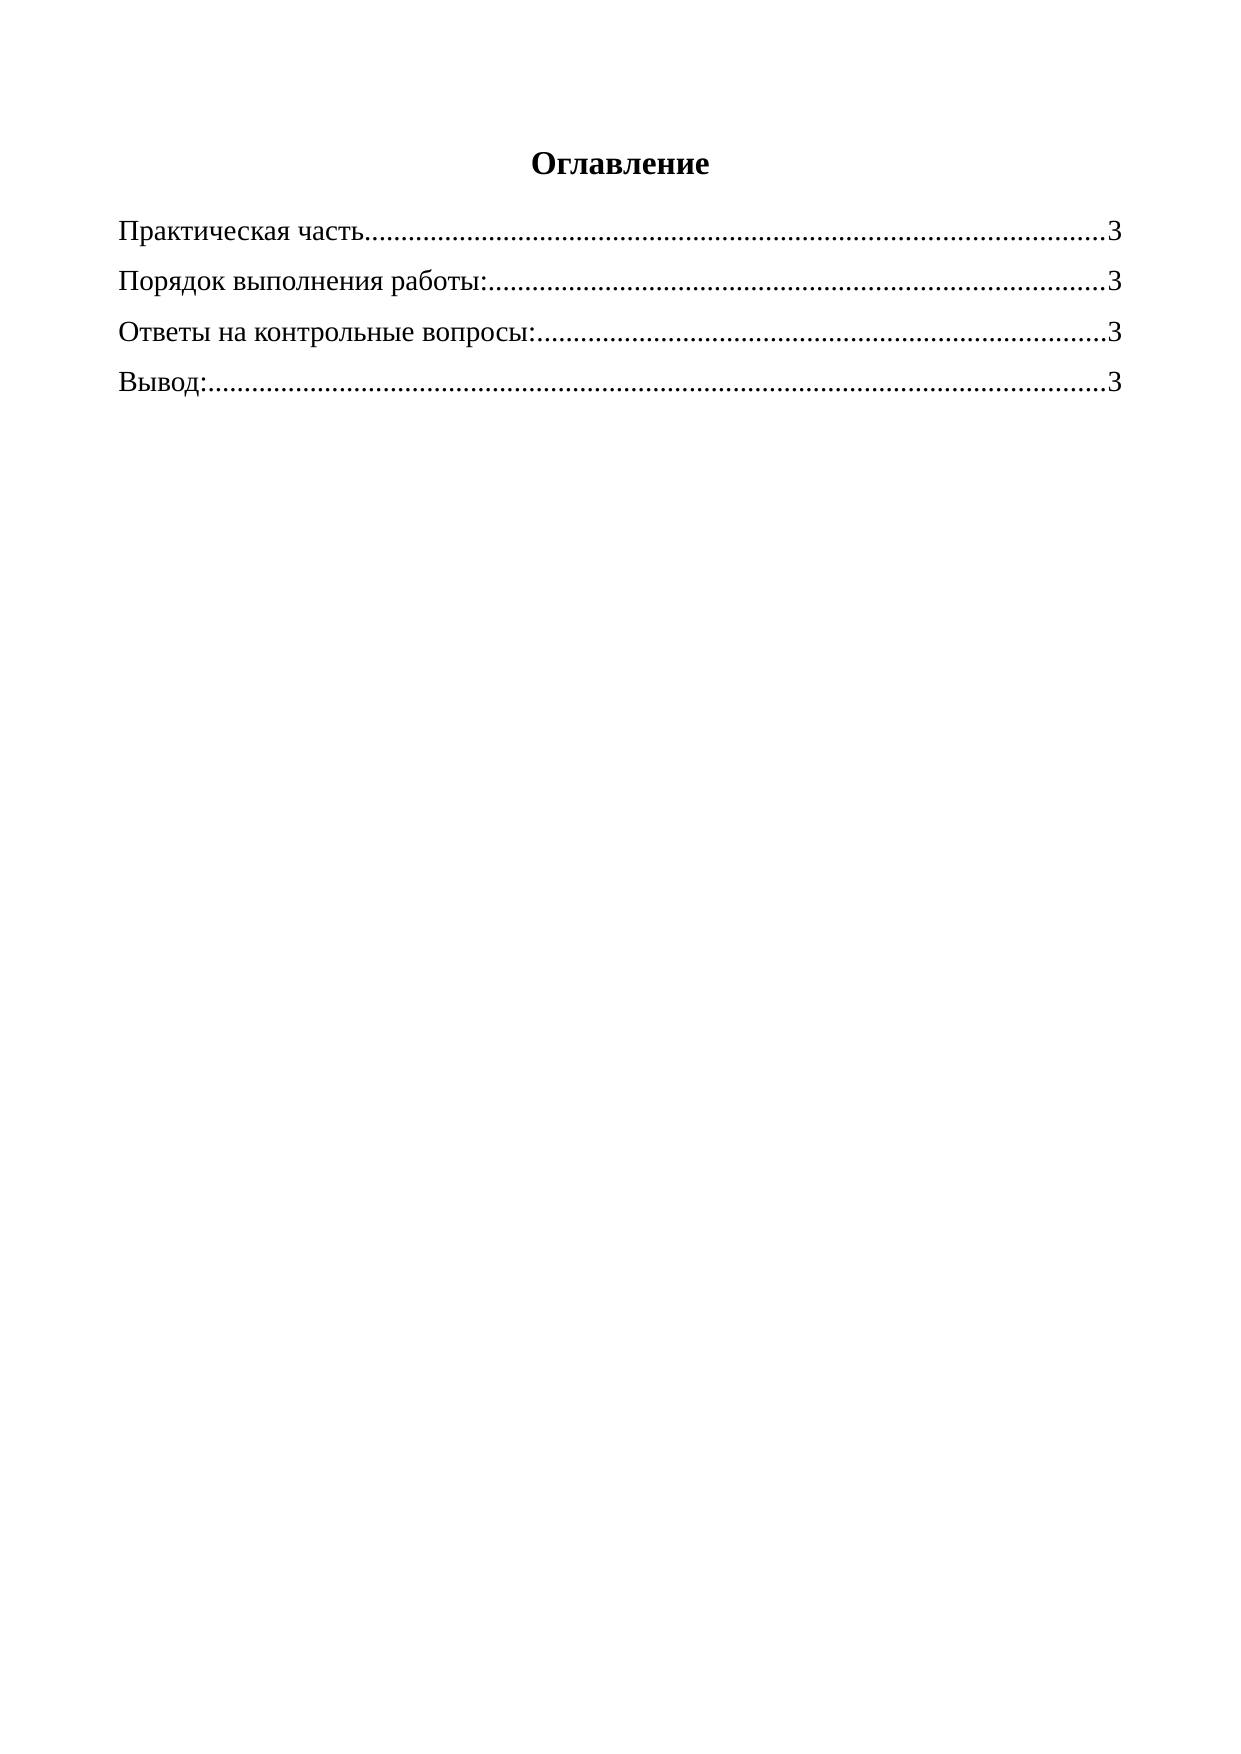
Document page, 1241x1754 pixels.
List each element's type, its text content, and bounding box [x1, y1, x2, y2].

subtitle Оглавление [118, 143, 1122, 181]
text Вывод: 3 [118, 364, 1122, 398]
text Практическая часть 3 [118, 213, 1122, 247]
text Порядок выполнения работы: 3 [118, 263, 1122, 297]
text Ответы на контрольные вопросы: 3 [118, 314, 1122, 347]
